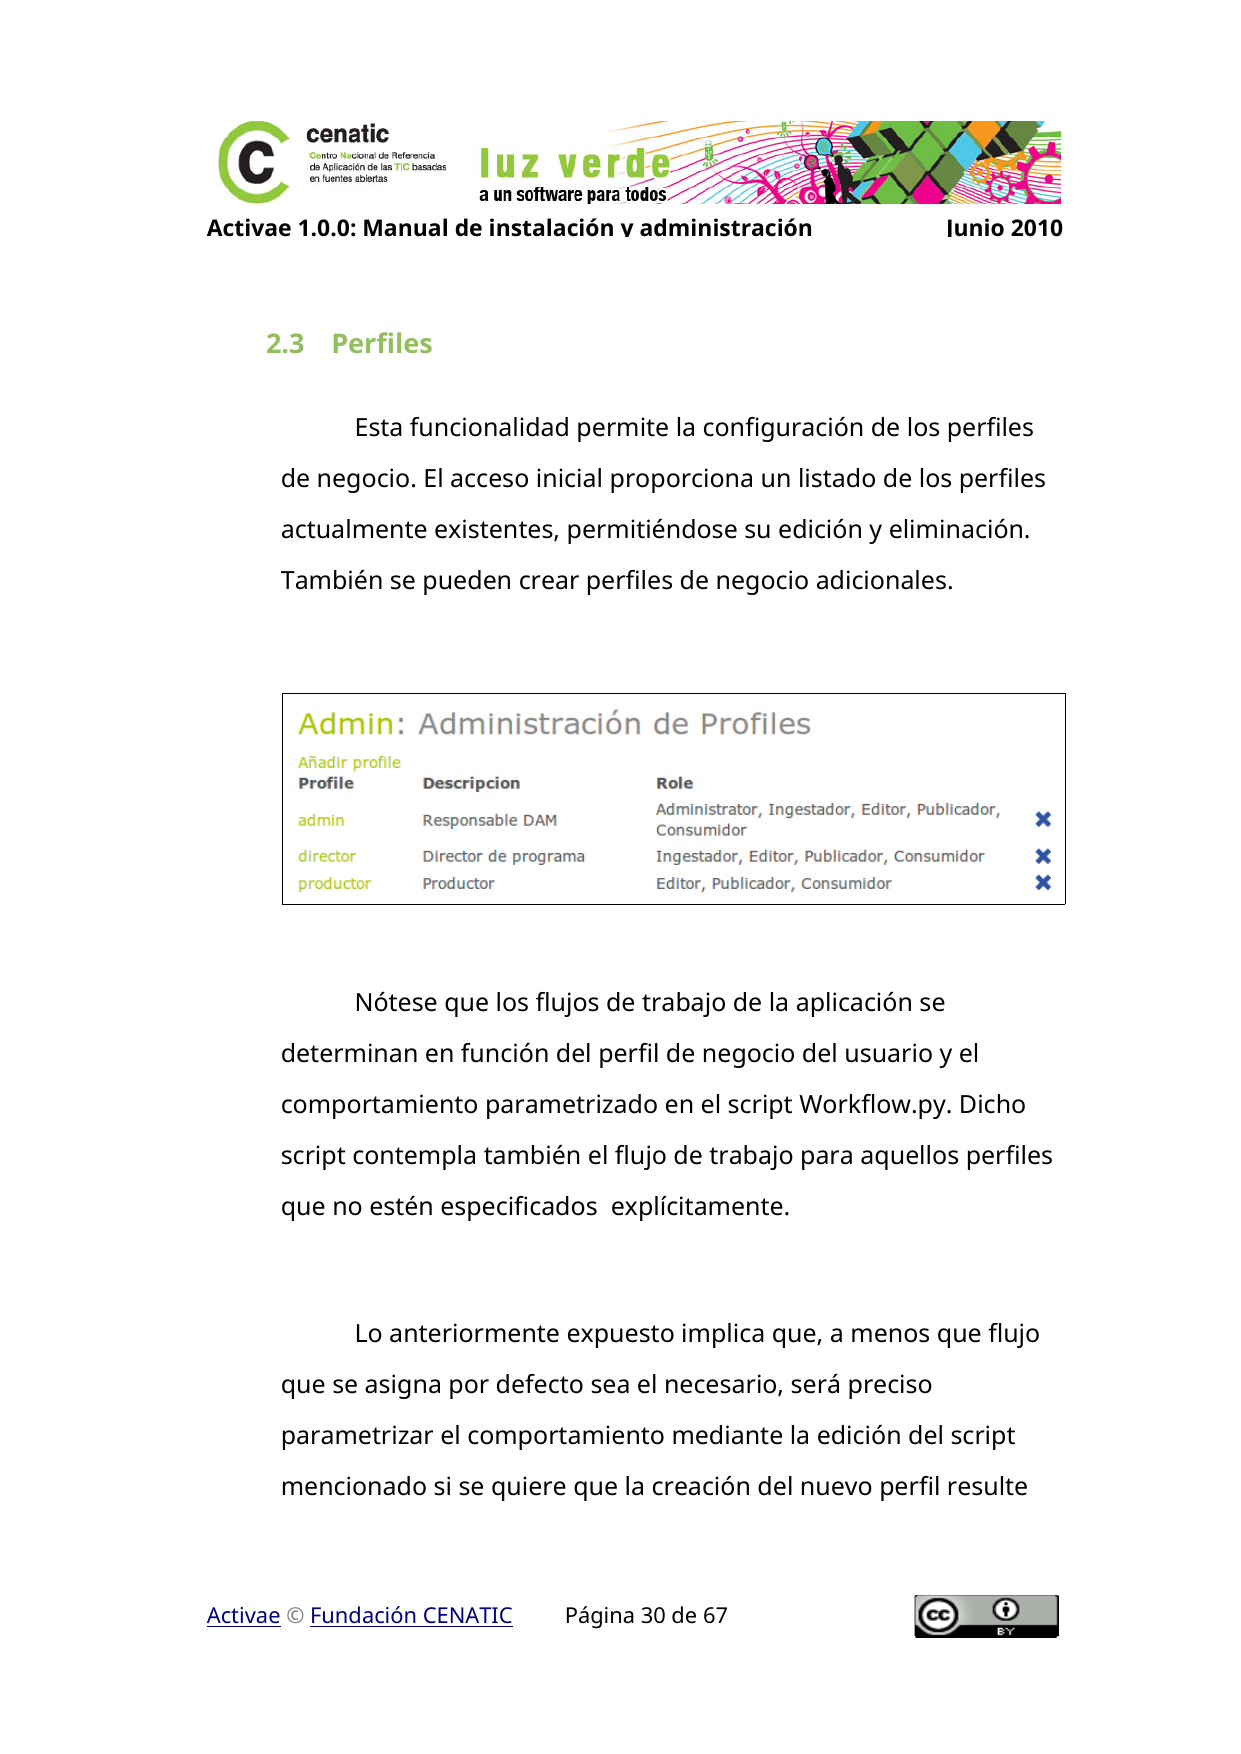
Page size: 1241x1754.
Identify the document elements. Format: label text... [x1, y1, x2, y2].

picture [211, 121, 1061, 204]
text Esta funcionalidad permite la configuración de los perfiles de negocio. El acceso inicial proporciona un listado de los perfiles actualmente existentes, permitiéndose su edición y eliminación. También se pueden crear perfiles de negocio adicionales. [281, 409, 1063, 597]
picture [284, 696, 1063, 901]
picture [914, 1595, 1059, 1638]
subtitle Perfiles [207, 325, 1063, 362]
text Lo anteriormente expuesto implica que, a menos que flujo que se asigna por defecto sea el necesario, será preciso parametrizar el comportamiento mediante la edición del script mencionado si se quiere que la creación del nuevo perfil resulte [281, 1316, 1063, 1503]
text Nótese que los flujos de trabajo de la aplicación se determinan en función del perfil de negocio del usuario y el comportamiento parametrizado en el script Workflow.py. Dicho script contempla también el flujo de trabajo para aquellos perfiles que no estén especificados explícitamente. [281, 984, 1063, 1223]
